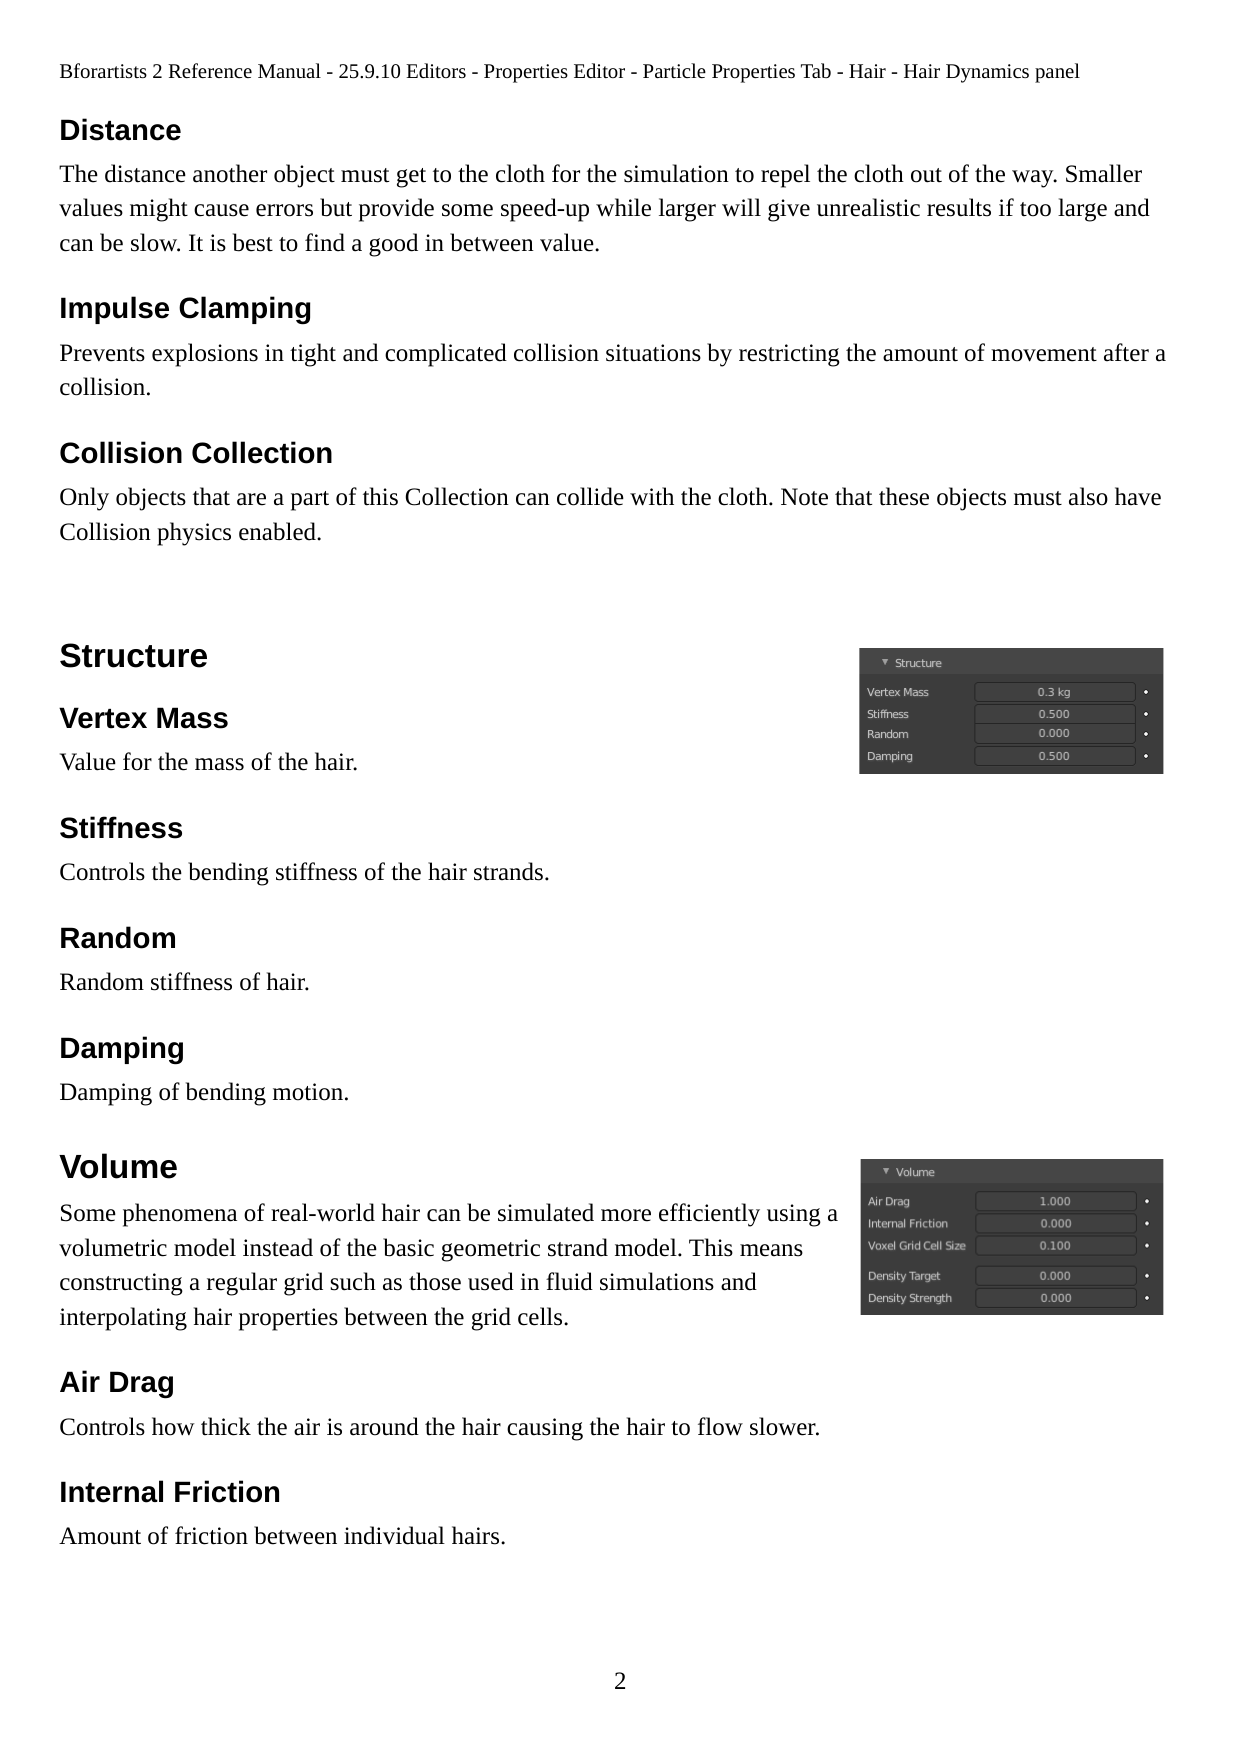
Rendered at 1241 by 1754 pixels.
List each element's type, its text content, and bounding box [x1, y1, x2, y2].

text Random stiffness of hair. [59, 967, 1181, 996]
text Prevents explosions in tight and complicated collision situations by restricting the amount of movement after a collision. [59, 338, 1181, 401]
picture [859, 648, 1164, 774]
subtitle Stiffness [59, 811, 1181, 845]
text Controls how thick the air is around the hair causing the hair to flow slower. [59, 1412, 1181, 1440]
subtitle Impulse Clamping [59, 291, 1181, 325]
subtitle Damping [59, 1031, 1181, 1065]
subtitle Volume [59, 1147, 1181, 1186]
subtitle Structure [59, 636, 1181, 674]
text The distance another object must get to the cloth for the simulation to repel the cloth out of the way. Smaller values might cause errors but provide some speed-up while larger will give unrealistic results if too large and can be slow. It is best to find a good in between value. [59, 159, 1181, 257]
subtitle Random [59, 921, 1181, 955]
text Controls the bending stiffness of the hair strands. [59, 857, 1181, 886]
subtitle Collision Collection [59, 436, 1181, 469]
text Damping of bending motion. [59, 1077, 1181, 1106]
text Value for the mass of the hair. [59, 747, 1181, 776]
text Some phenomena of real-world hair can be simulated more efficiently using a volumetric model instead of the basic geometric strand model. This means constructing a regular grid such as those used in fluid simulations and interpolating hair properties between the grid cells. [59, 1198, 1181, 1330]
subtitle Air Drag [59, 1365, 1181, 1399]
picture [860, 1159, 1164, 1315]
subtitle Internal Friction [59, 1475, 1181, 1509]
subtitle Distance [59, 113, 1181, 146]
subtitle [1164, 701, 1181, 735]
text Only objects that are a part of this Collection can collide with the cloth. Note that these objects must also have Collision physics enabled. [59, 482, 1181, 545]
text Amount of friction between individual hairs. [59, 1521, 1181, 1550]
subtitle Vertex Mass [59, 701, 859, 735]
